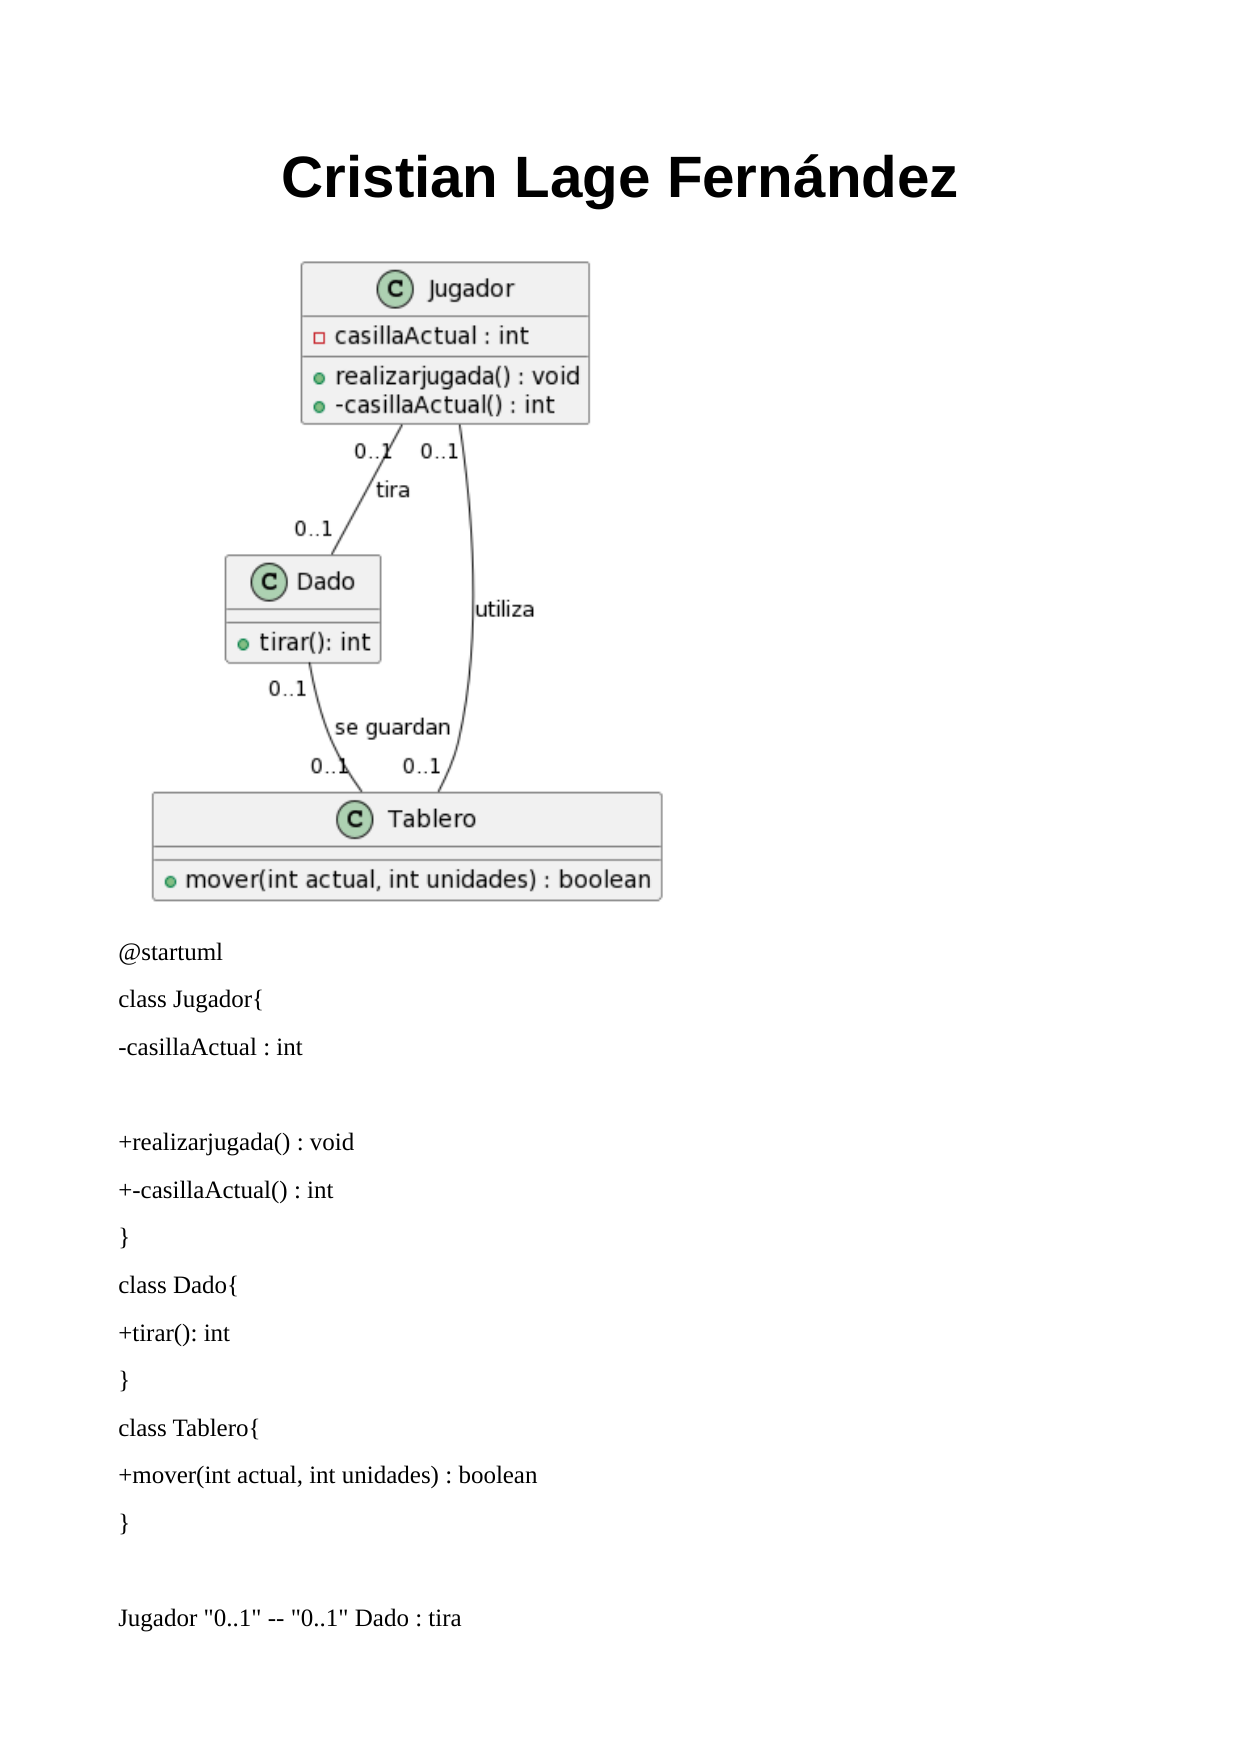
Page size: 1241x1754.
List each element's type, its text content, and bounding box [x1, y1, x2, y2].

text -casillaActual : int [118, 1032, 1122, 1061]
text +mover(int actual, int unidades) : boolean [118, 1460, 1122, 1489]
picture [142, 250, 671, 910]
text } [118, 1365, 1122, 1394]
text @startuml [118, 937, 1122, 966]
text class Jugador{ [118, 984, 1122, 1013]
text class Dado{ [118, 1270, 1122, 1299]
title Cristian Lage Fernández [118, 143, 1122, 210]
text +tirar(): int [118, 1318, 1122, 1346]
text +realizarjugada() : void [118, 1127, 1122, 1156]
text +-casillaActual() : int [118, 1175, 1122, 1203]
text class Tablero{ [118, 1413, 1122, 1442]
text } [118, 1222, 1122, 1251]
text Jugador "0..1" -- "0..1" Dado : tira [118, 1603, 1122, 1632]
text } [118, 1508, 1122, 1537]
